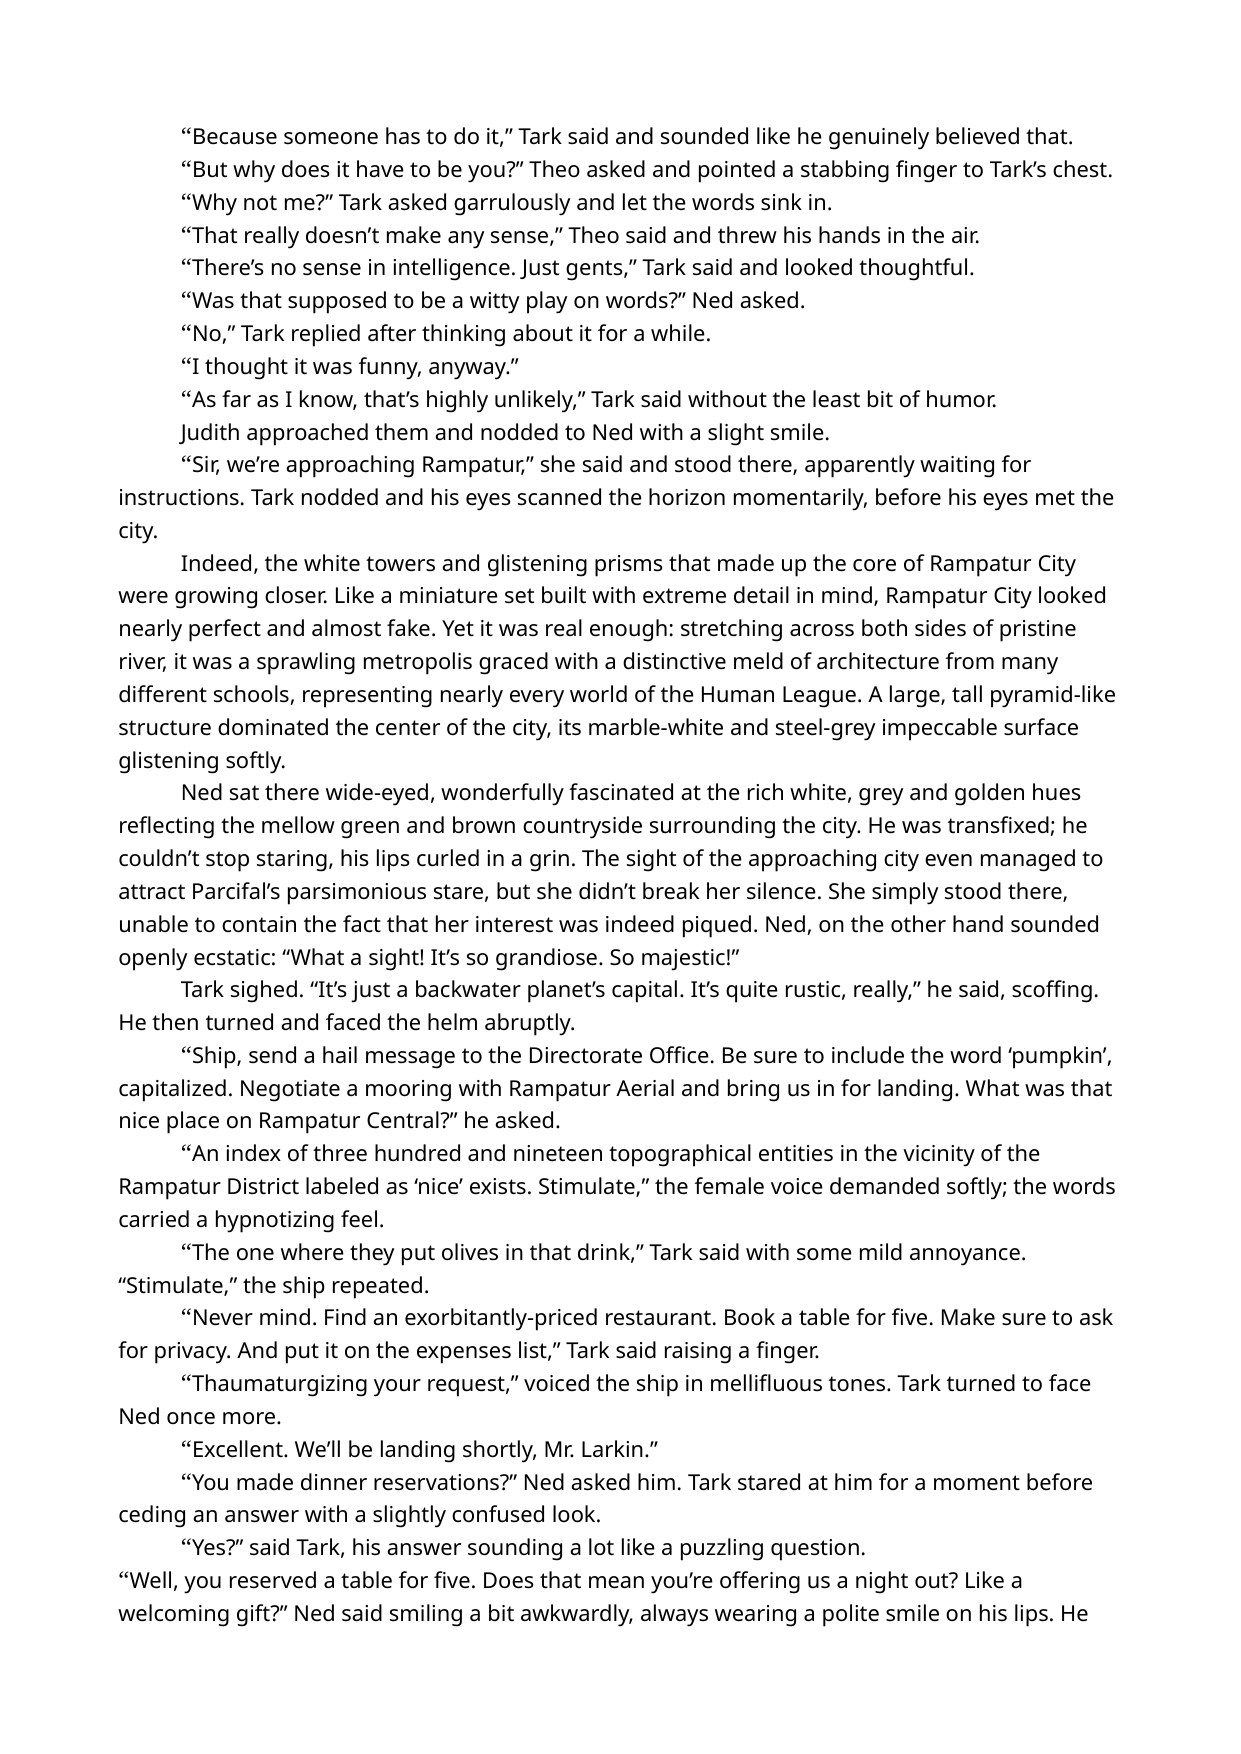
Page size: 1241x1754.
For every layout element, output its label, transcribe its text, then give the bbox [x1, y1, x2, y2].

text “That really doesn’t make any sense,” Theo said and threw his hands in the air. [118, 217, 1122, 249]
text “Yes?” said Tark, his answer sounding a lot like a puzzling question. [118, 1529, 1122, 1562]
text “Sir, we’re approaching Rampatur,” she said and stood there, apparently waiting for instructions. Tark nodded and his eyes scanned the horizon momentarily, before his eyes met the city. [118, 446, 1122, 545]
text “Was that supposed to be a witty play on words?” Ned asked. [118, 282, 1122, 315]
text “You made dinner reservations?” Ned asked him. Tark stared at him for a moment before ceding an answer with a slightly confused look. [118, 1463, 1122, 1529]
text “Excellent. We’ll be landing shortly, Mr. Larkin.” [118, 1431, 1122, 1463]
text “No,” Tark replied after thinking about it for a while. [118, 315, 1122, 348]
text “Because someone has to do it,” Tark said and sounded like he genuinely believed that. [118, 118, 1122, 151]
text “There’s no sense in intelligence. Just gents,” Tark said and looked thoughtful. [118, 249, 1122, 282]
text “An index of three hundred and nineteen topographical entities in the vicinity of the Rampatur District labeled as ‘nice’ exists. Stimulate,” the female voice demanded softly; the words carried a hypnotizing feel. [118, 1135, 1122, 1234]
text “I thought it was funny, anyway.” [118, 348, 1122, 381]
text Ned sat there wide-eyed, wonderfully fascinated at the rich white, grey and golden hues reflecting the mellow green and brown countryside surrounding the city. He was transfixed; he couldn’t stop staring, his lips curled in a grin. The sight of the approaching city even managed to attract Parcifal’s parsimonious stare, but she didn’t break her silence. She simply stood there, unable to contain the fact that her interest was indeed piqued. Ned, on the other hand sounded openly ecstatic: “What a sight! It’s so grandiose. So majestic!” [118, 774, 1122, 971]
text Tark sighed. “It’s just a backwater planet’s capital. It’s quite rustic, really,” he said, scoffing. He then turned and faced the helm abruptly. [118, 971, 1122, 1037]
text “But why does it have to be you?” Theo asked and pointed a stabbing finger to Tark’s chest. [118, 151, 1122, 184]
text “Thaumaturgizing your request,” voiced the ship in mellifluous tones. Tark turned to face Ned once more. [118, 1365, 1122, 1431]
text “Why not me?” Tark asked garrulously and let the words sink in. [118, 184, 1122, 217]
text “The one where they put olives in that drink,” Tark said with some mild annoyance. “Stimulate,” the ship repeated. [118, 1234, 1122, 1299]
text “Well, you reserved a table for five. Does that mean you’re offering us a night out? Like a welcoming gift?” Ned said smiling a bit awkwardly, always wearing a polite smile on his lips. He [118, 1562, 1122, 1627]
text “As far as I know, that’s highly unlikely,” Tark said without the least bit of humor. [118, 381, 1122, 413]
text Judith approached them and nodded to Ned with a slight smile. [118, 413, 1122, 446]
text “Never mind. Find an exorbitantly-priced restaurant. Book a table for five. Make sure to ask for privacy. And put it on the expenses list,” Tark said raising a finger. [118, 1299, 1122, 1365]
text Indeed, the white towers and glistening prisms that made up the core of Rampatur City were growing closer. Like a miniature set built with extreme detail in mind, Rampatur City looked nearly perfect and almost fake. Yet it was real enough: stretching across both sides of pristine river, it was a sprawling metropolis graced with a distinctive meld of architecture from many different schools, representing nearly every world of the Human League. A large, tall pyramid-like structure dominated the center of the city, its marble-white and steel-grey impeccable surface glistening softly. [118, 545, 1122, 774]
text “Ship, send a hail message to the Directorate Office. Be sure to include the word ‘pumpkin’, capitalized. Negotiate a mooring with Rampatur Aerial and bring us in for landing. What was that nice place on Rampatur Central?” he asked. [118, 1037, 1122, 1135]
